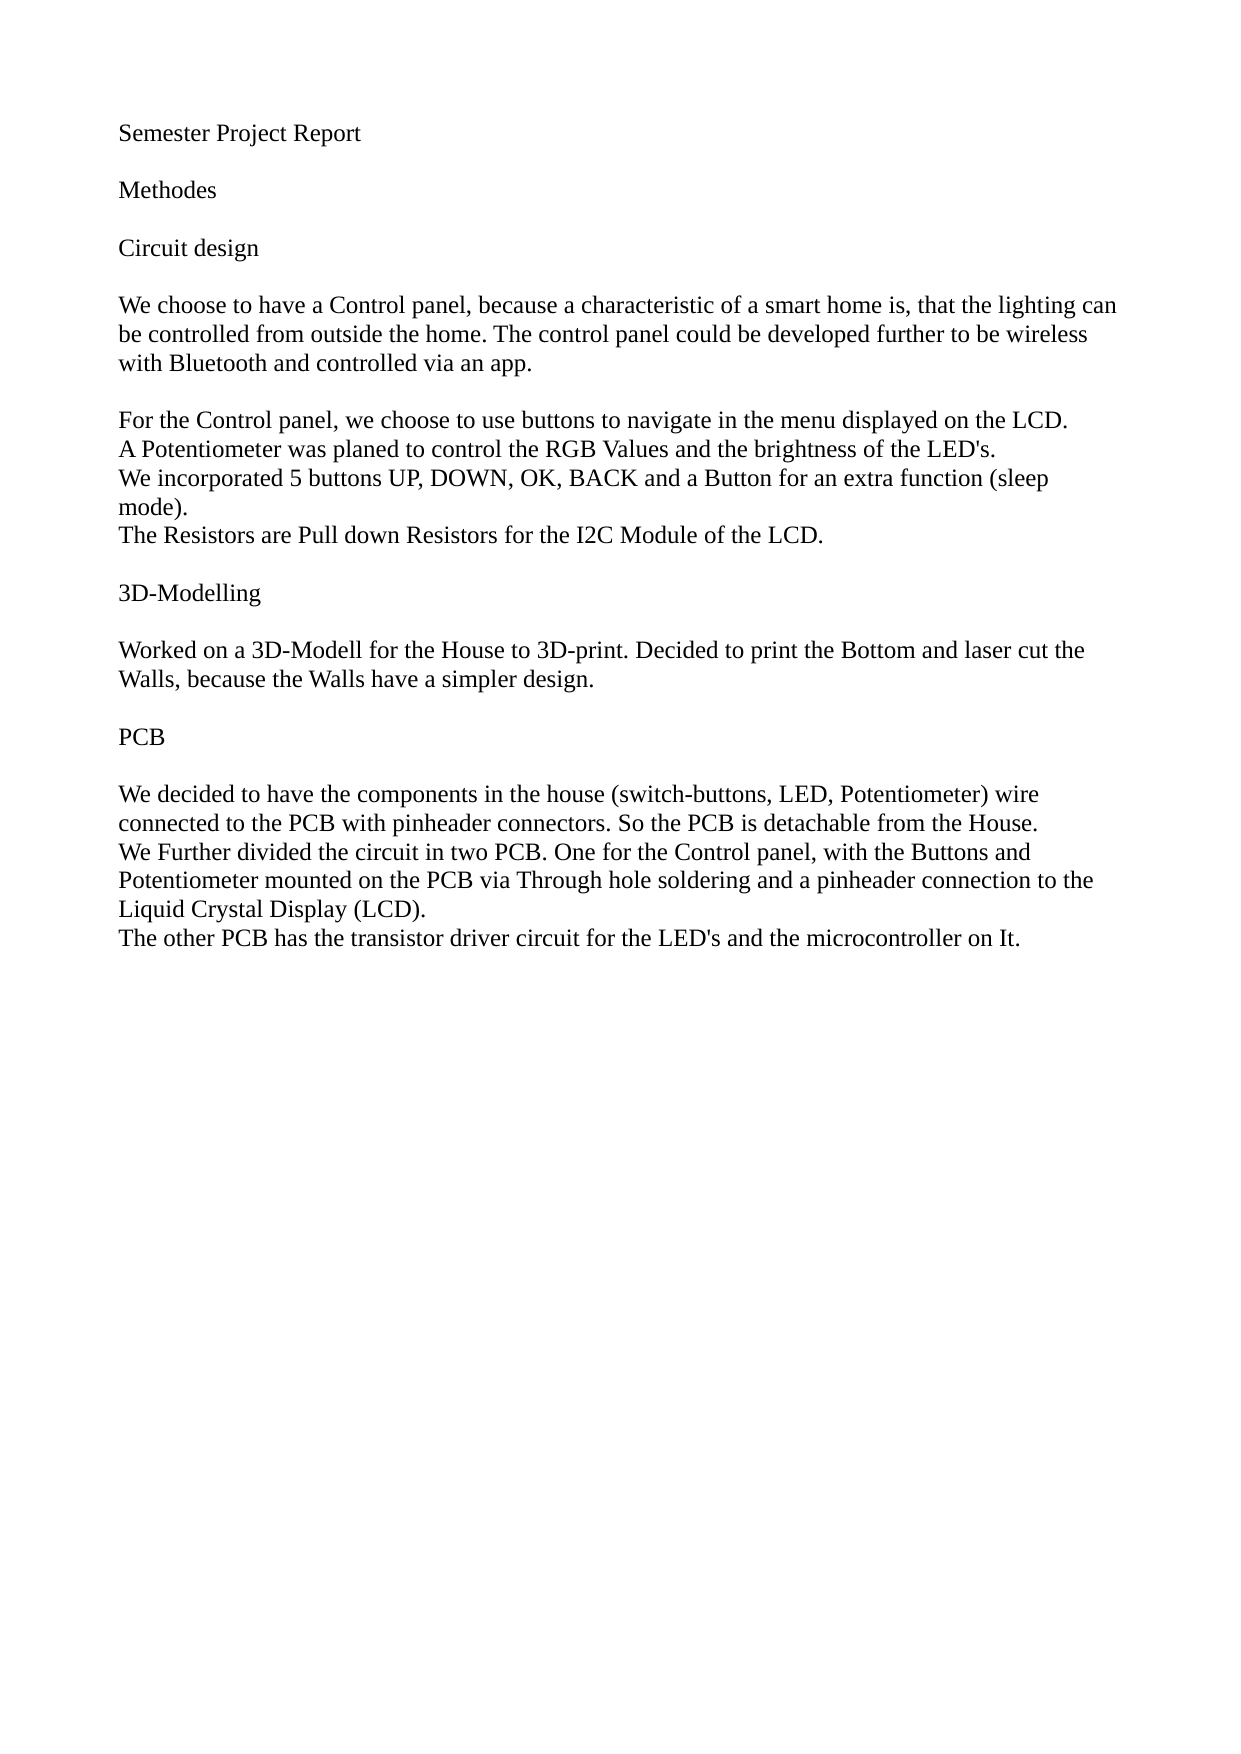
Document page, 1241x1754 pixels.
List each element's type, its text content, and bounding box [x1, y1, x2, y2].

text Worked on a 3D-Modell for the House to 3D-print. Decided to print the Bottom and laser cut the Walls, because the Walls have a simpler design. [118, 636, 1122, 693]
text We incorporated 5 buttons UP, DOWN, OK, BACK and a Button for an extra function (sleep mode). [118, 463, 1122, 521]
text The Resistors are Pull down Resistors for the I2C Module of the LCD. [118, 521, 1122, 549]
text We decided to have the components in the house (switch-buttons, LED, Potentiometer) wire connected to the PCB with pinheader connectors. So the PCB is detachable from the House. [118, 779, 1122, 837]
text Circuit design [118, 233, 1122, 262]
text PCB [118, 722, 1122, 751]
text A Potentiometer was planed to control the RGB Values and the brightness of the LED's. [118, 434, 1122, 463]
text The other PCB has the transistor driver circuit for the LED's and the microcontroller on It. [118, 923, 1122, 952]
text We choose to have a Control panel, because a characteristic of a smart home is, that the lighting can be controlled from outside the home. The control panel could be developed further to be wireless with Bluetooth and controlled via an app. [118, 291, 1122, 377]
text Methodes [118, 176, 1122, 204]
text 3D-Modelling [118, 578, 1122, 607]
text Semester Project Report [118, 118, 1122, 147]
text For the Control panel, we choose to use buttons to navigate in the menu displayed on the LCD. [118, 406, 1122, 434]
text We Further divided the circuit in two PCB. One for the Control panel, with the Buttons and Potentiometer mounted on the PCB via Through hole soldering and a pinheader connection to the Liquid Crystal Display (LCD). [118, 837, 1122, 923]
